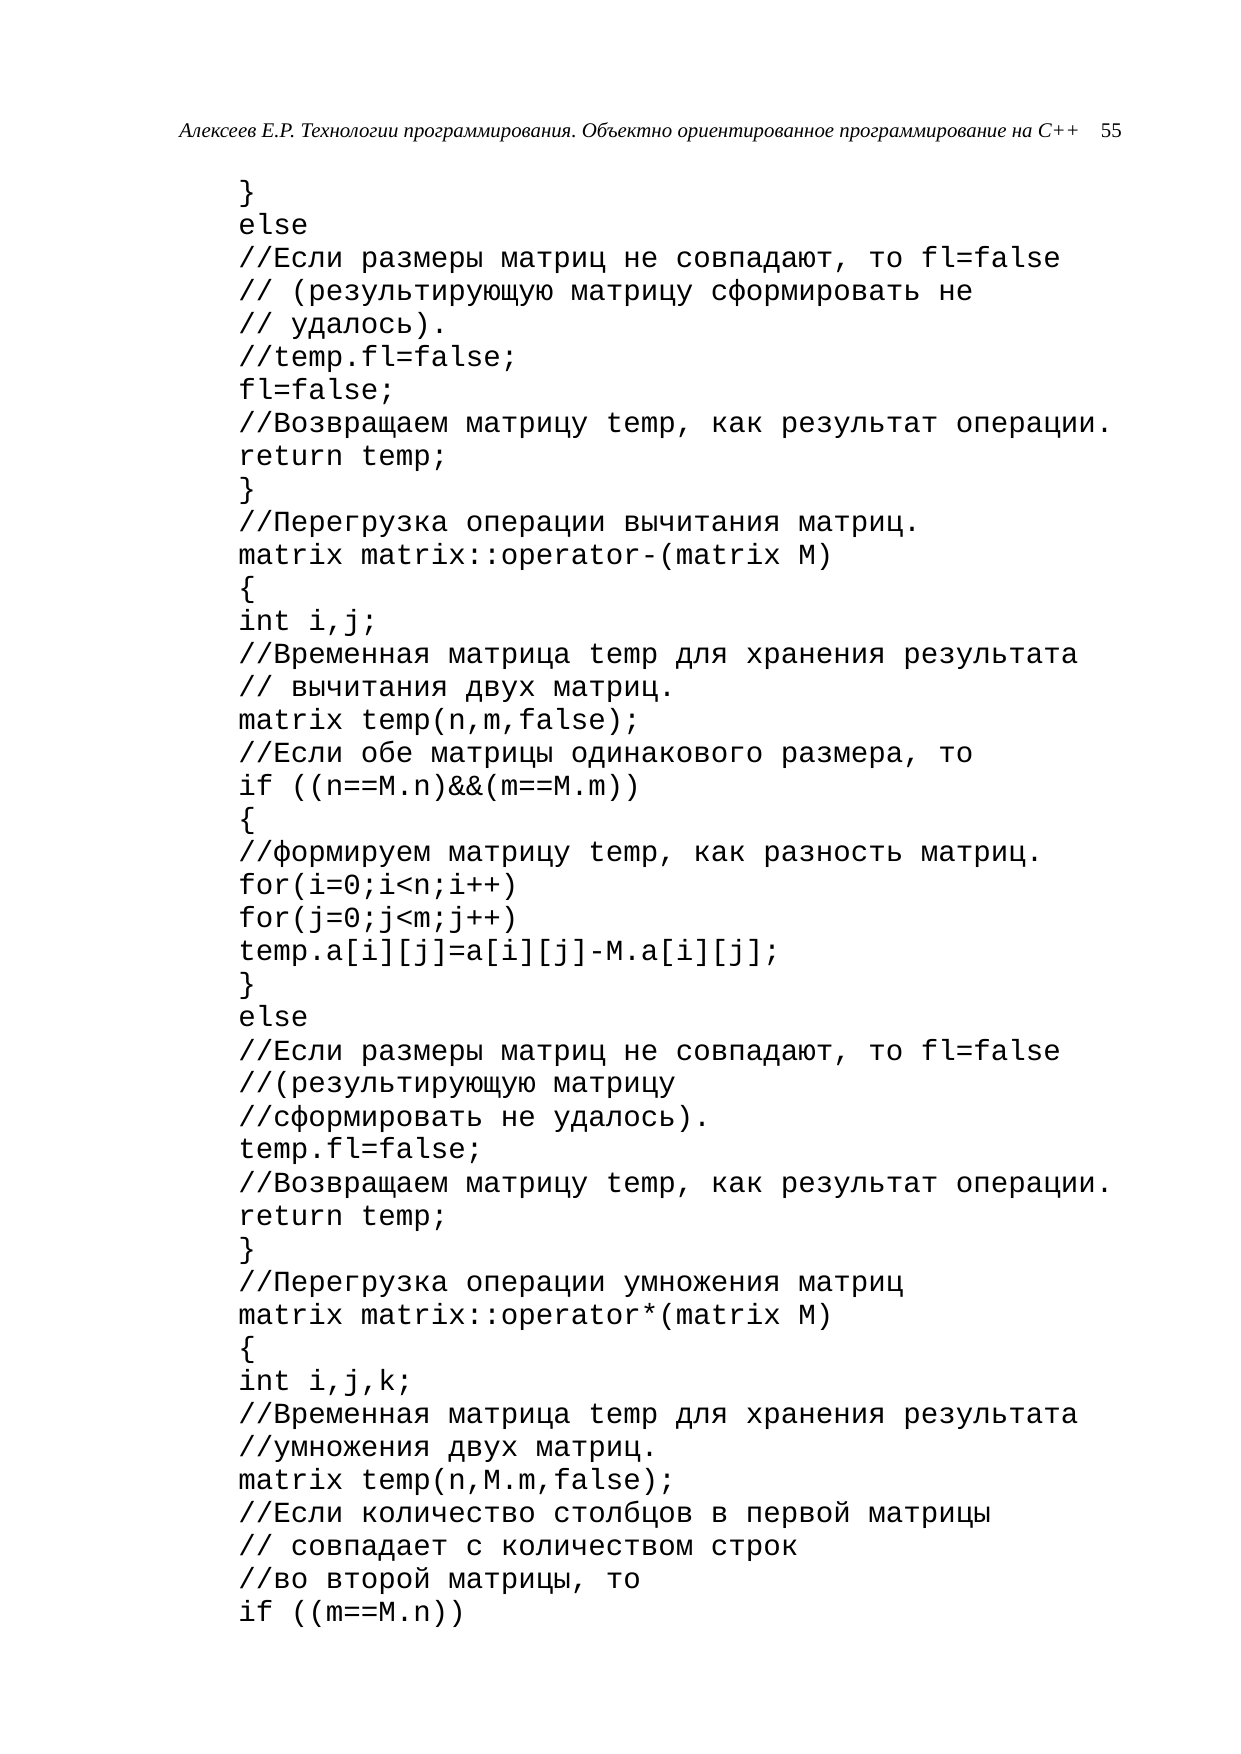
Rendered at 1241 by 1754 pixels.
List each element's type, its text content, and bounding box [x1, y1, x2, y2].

text matrix matrix::operator*(matrix M) [238, 1300, 1121, 1333]
text // (результирующую матрицу сформировать не [238, 276, 1121, 309]
text //Если размеры матриц не совпадают, то fl=false [238, 243, 1121, 276]
text for(j=0;j<m;j++) [238, 903, 1121, 937]
text for(i=0;i<n;i++) [238, 871, 1121, 903]
text //Временная матрица temp для хранения результата [238, 1399, 1121, 1432]
text // удалось). [238, 309, 1121, 342]
text } [238, 177, 1121, 210]
text //Если размеры матриц не совпадают, то fl=false [238, 1036, 1121, 1069]
text } [238, 474, 1121, 507]
text //сформировать не удалось). [238, 1102, 1121, 1135]
text { [238, 1333, 1121, 1366]
text //Перегрузка операции умножения матриц [238, 1267, 1121, 1300]
text } [238, 1234, 1121, 1267]
text //Возвращаем матрицу temp, как результат операции. [238, 408, 1121, 441]
text //temp.fl=false; [238, 342, 1121, 375]
text temp.a[i][j]=a[i][j]-M.a[i][j]; [238, 937, 1121, 969]
text else [238, 210, 1121, 243]
text return temp; [238, 441, 1121, 474]
text matrix temp(n,m,false); [238, 705, 1121, 738]
text } [238, 969, 1121, 1003]
text //умножения двух матриц. [238, 1432, 1121, 1465]
text //Если количество столбцов в первой матрицы [238, 1498, 1121, 1531]
text fl=false; [238, 375, 1121, 408]
text { [238, 573, 1121, 606]
text // совпадает с количеством строк [238, 1531, 1121, 1564]
text //во второй матрицы, то [238, 1564, 1121, 1597]
text { [238, 804, 1121, 837]
text if ((n==M.n)&&(m==M.m)) [238, 771, 1121, 804]
text matrix temp(n,M.m,false); [238, 1465, 1121, 1498]
text //Временная матрица temp для хранения результата [238, 639, 1121, 672]
text // вычитания двух матриц. [238, 672, 1121, 705]
text int i,j; [238, 606, 1121, 639]
text //Перегрузка операции вычитания матриц. [238, 507, 1121, 540]
text //Возвращаем матрицу temp, как результат операции. [238, 1168, 1121, 1201]
text else [238, 1003, 1121, 1036]
text if ((m==M.n)) [238, 1597, 1121, 1630]
text matrix matrix::operator-(matrix M) [238, 540, 1121, 573]
text int i,j,k; [238, 1366, 1121, 1399]
text temp.fl=false; [238, 1135, 1121, 1168]
text //формируем матрицу temp, как разность матриц. [238, 837, 1121, 871]
text //(результирующую матрицу [238, 1069, 1121, 1102]
text //Если обе матрицы одинакового размера, то [238, 738, 1121, 771]
text return temp; [238, 1201, 1121, 1234]
